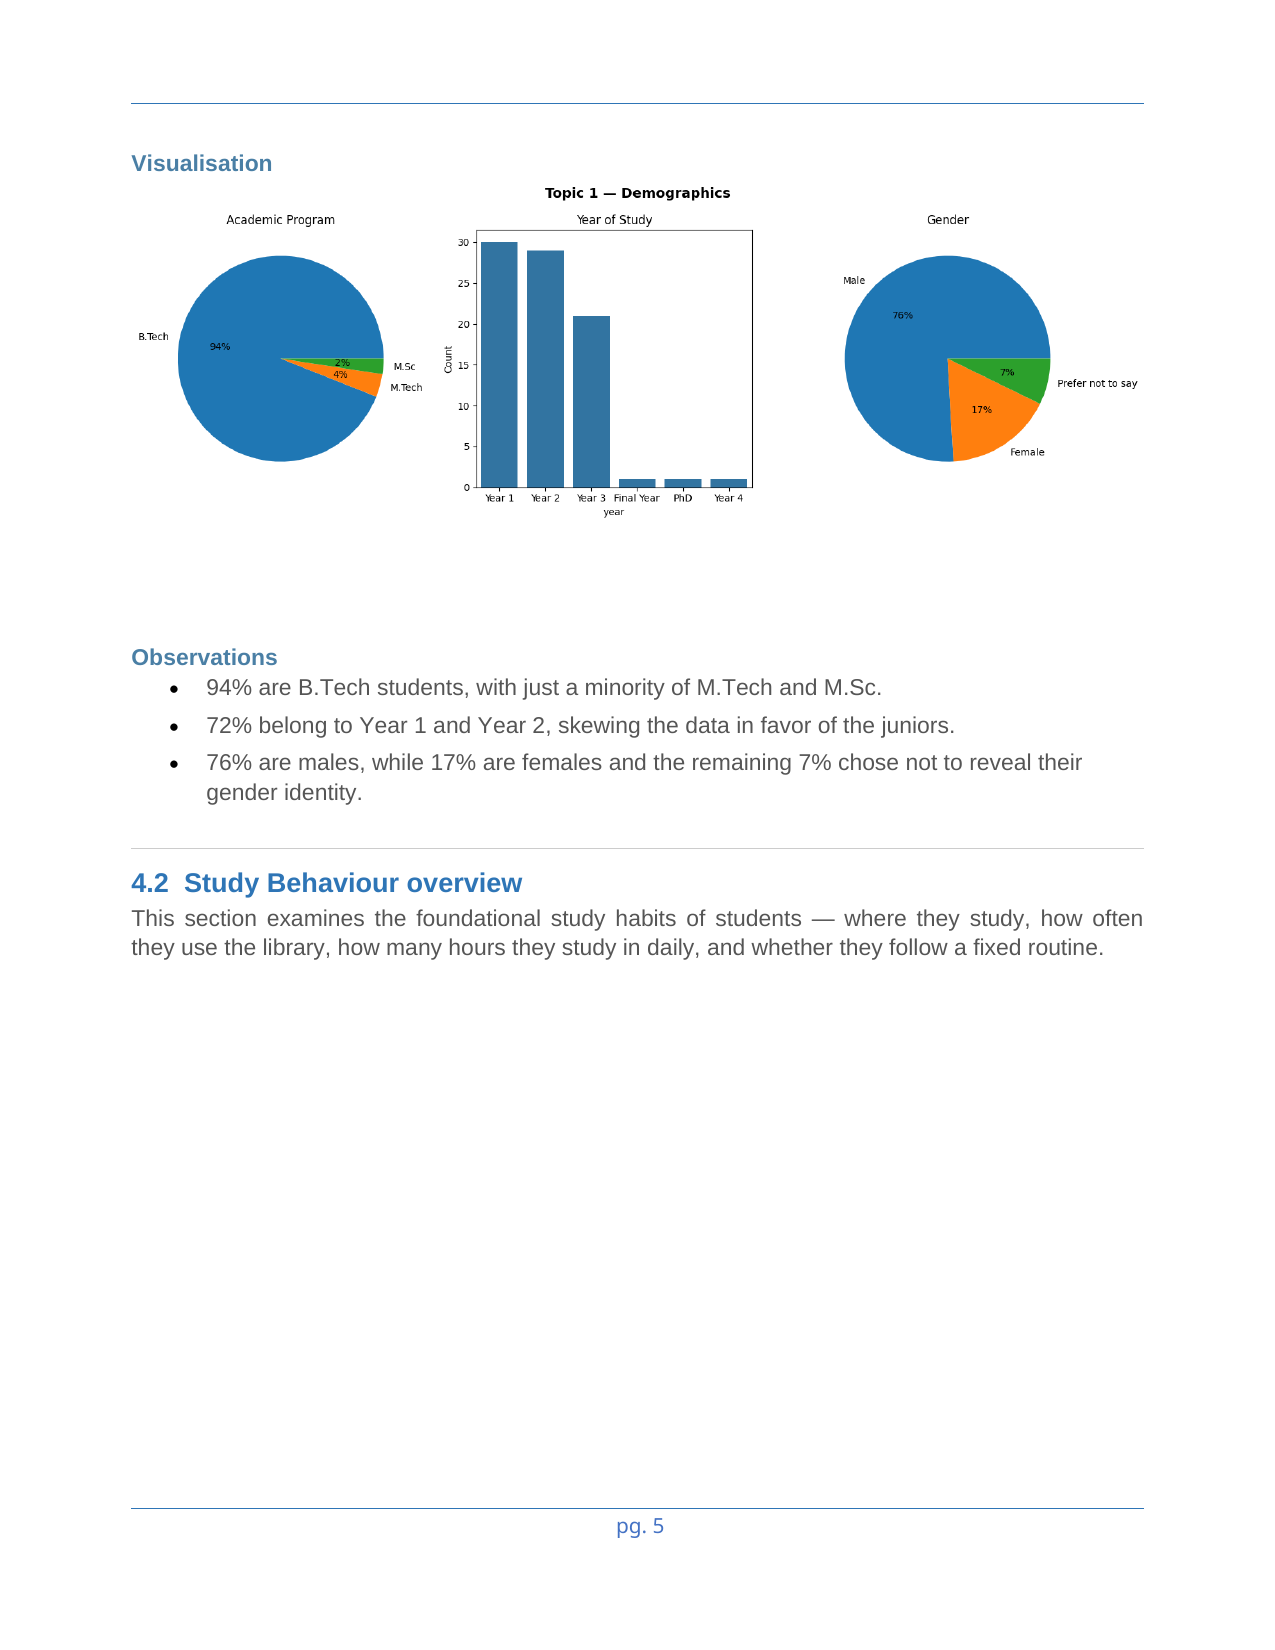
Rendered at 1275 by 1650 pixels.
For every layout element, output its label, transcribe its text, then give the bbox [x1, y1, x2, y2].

list 94% are B.Tech students, with just a minority of M.Tech and M.Sc. [169, 674, 1144, 701]
subtitle Observations [131, 644, 1144, 670]
text This section examines the foundational study habits of students — where they study, how often they use the library, how many hours they study in daily, and whether they follow a fixed routine. [131, 905, 1144, 960]
list 72% belong to Year 1 and Year 2, skewing the data in favor of the juniors. [169, 712, 1144, 738]
list 76% are males, while 17% are females and the remaining 7% chose not to reveal their gender identity. [169, 749, 1144, 805]
subtitle 4.2 Study Behaviour overview [131, 867, 1144, 898]
subtitle Visualisation [131, 150, 1144, 176]
